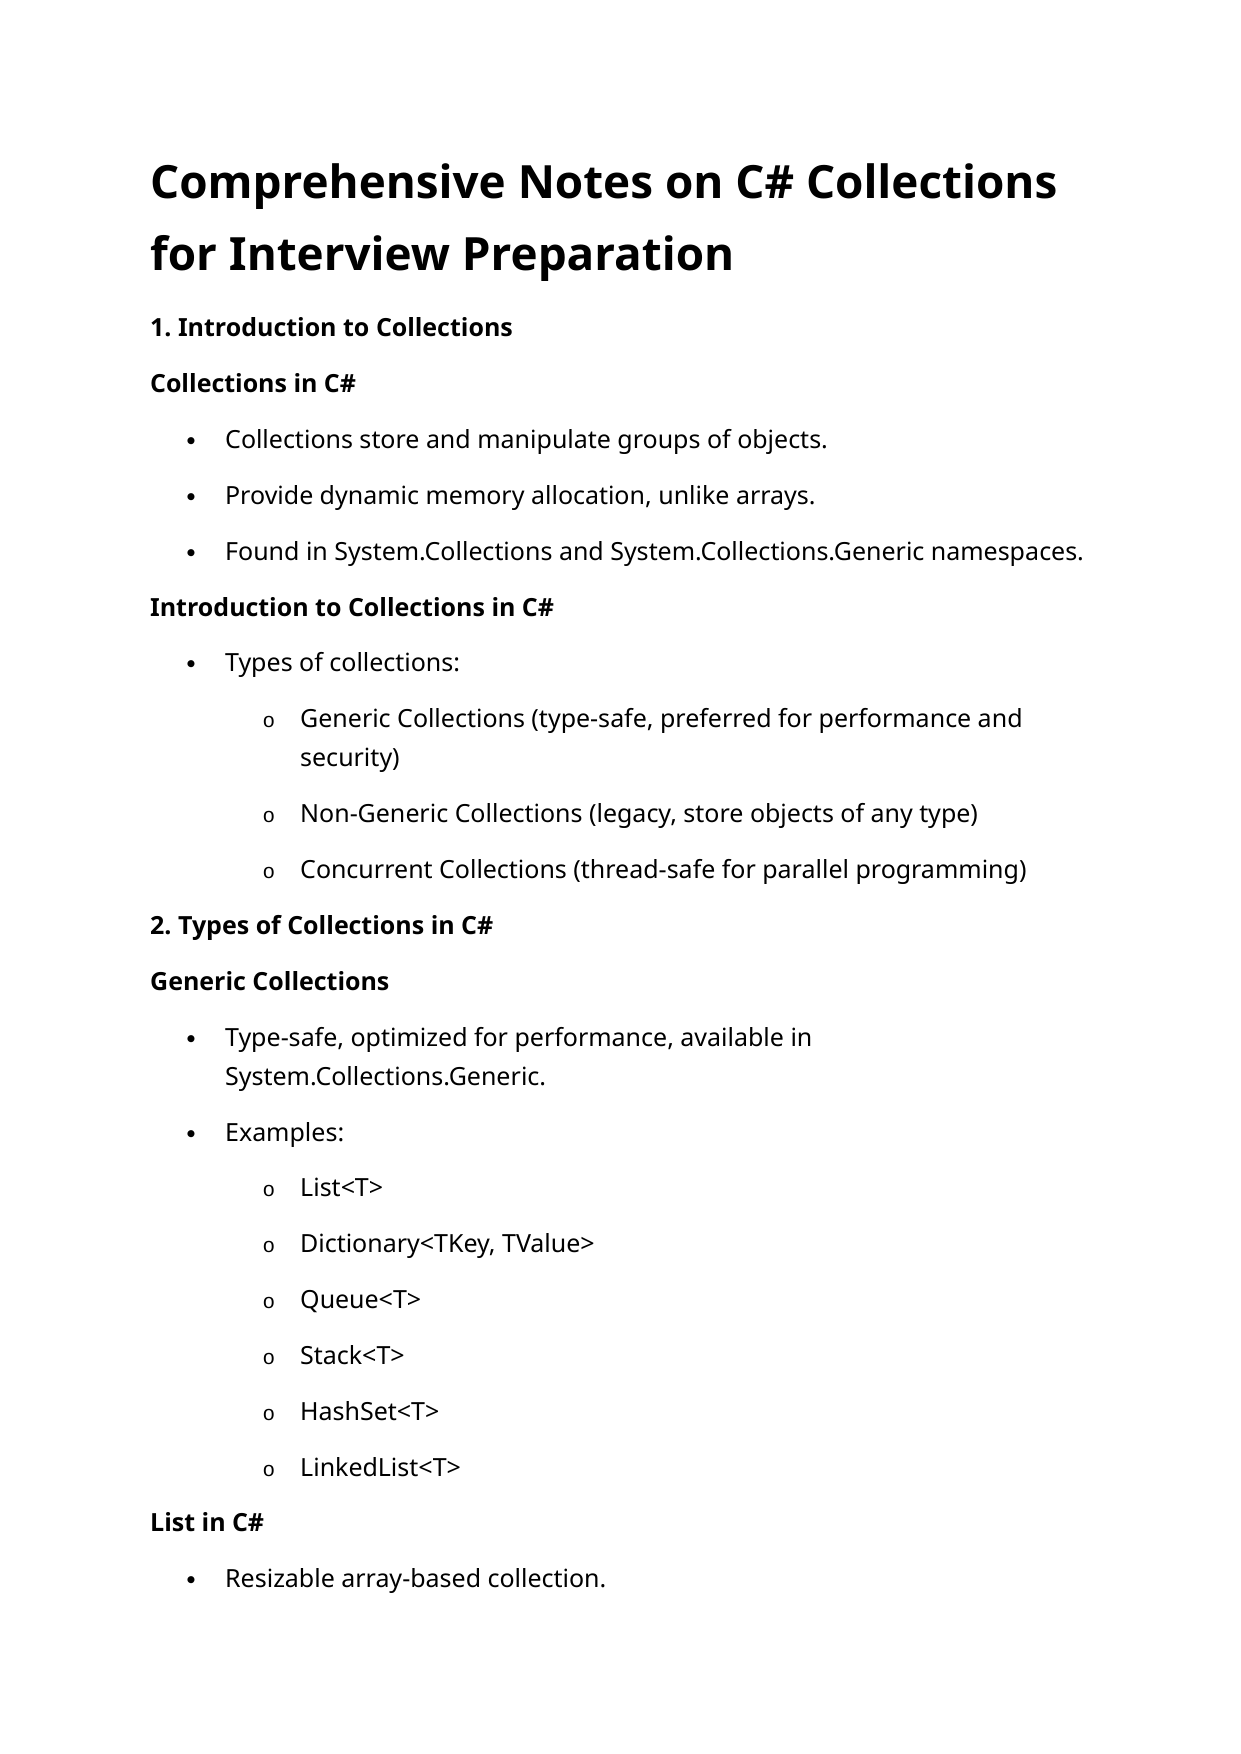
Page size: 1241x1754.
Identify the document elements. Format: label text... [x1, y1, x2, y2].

list List<T> [262, 1170, 1090, 1204]
list Found in System.Collections and System.Collections.Generic namespaces. [187, 533, 1090, 567]
list Examples: [187, 1114, 1090, 1148]
text Comprehensive Notes on C# Collections for Interview Preparation [150, 150, 1090, 284]
list Concurrent Collections (thread-safe for parallel programming) [262, 852, 1090, 886]
list HashSet<T> [262, 1393, 1090, 1427]
list Types of collections: [187, 645, 1090, 679]
list Non-Generic Collections (legacy, store objects of any type) [262, 796, 1090, 830]
list Queue<T> [262, 1282, 1090, 1316]
list Resizable array-based collection. [187, 1561, 1090, 1595]
text Generic Collections [150, 963, 1090, 997]
text 2. Types of Collections in C# [150, 907, 1090, 942]
list Generic Collections (type-safe, preferred for performance and security) [262, 701, 1090, 774]
text 1. Introduction to Collections [150, 310, 1090, 344]
list Provide dynamic memory allocation, unlike arrays. [187, 477, 1090, 512]
list Stack<T> [262, 1337, 1090, 1372]
text Introduction to Collections in C# [150, 589, 1090, 623]
list LinkedList<T> [262, 1449, 1090, 1483]
list Dictionary<TKey, TValue> [262, 1226, 1090, 1260]
list Type-safe, optimized for performance, available in System.Collections.Generic. [187, 1019, 1090, 1092]
text List in C# [150, 1505, 1090, 1539]
list Collections store and manipulate groups of objects. [187, 422, 1090, 456]
text Collections in C# [150, 366, 1090, 400]
